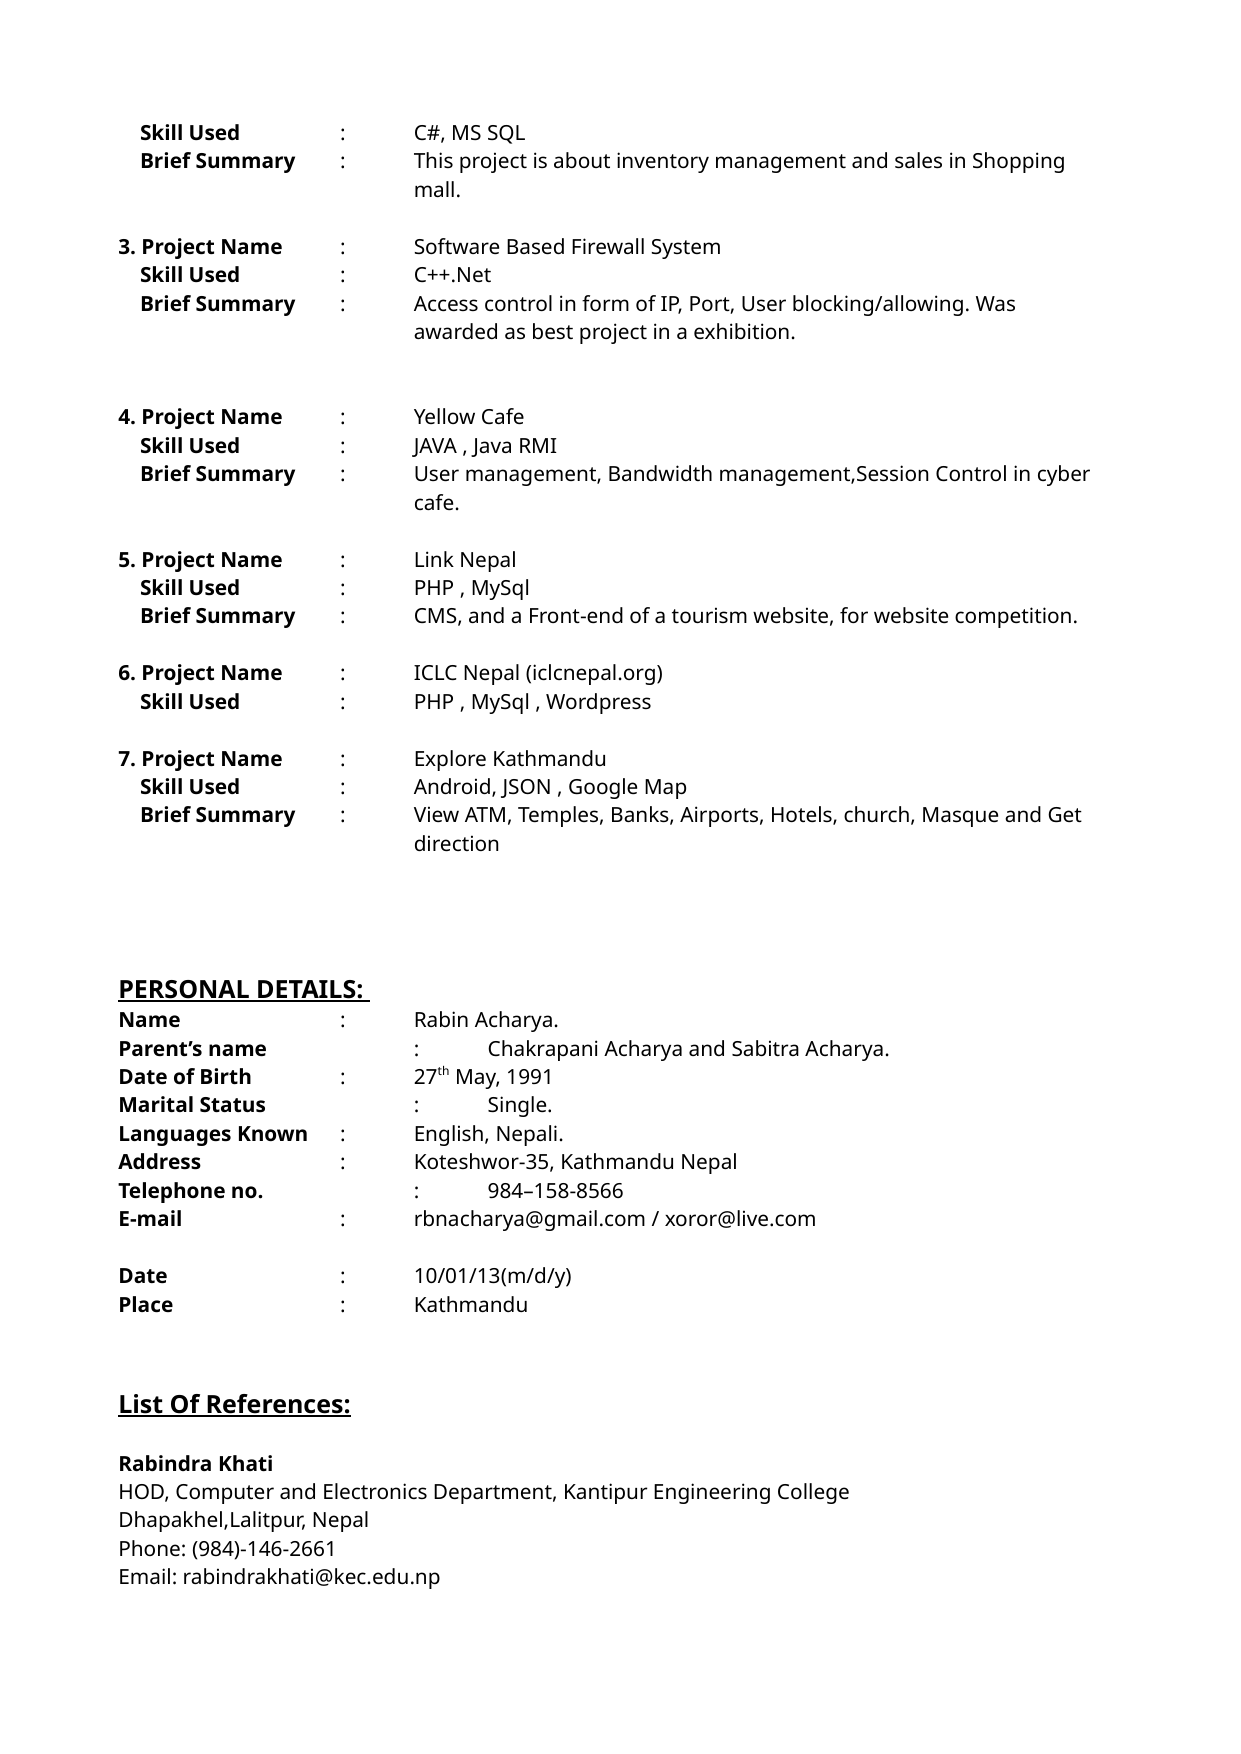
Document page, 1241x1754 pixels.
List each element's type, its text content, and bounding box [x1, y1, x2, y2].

text E-mail : rbnacharya@gmail.com / xoror@live.com [118, 1204, 1122, 1233]
text 6. Project Name : ICLC Nepal (iclcnepal.org) [118, 658, 1122, 687]
text 5. Project Name : Link Nepal [118, 545, 1122, 573]
text Skill Used : PHP , MySql [118, 573, 1122, 602]
text Brief Summary : This project is about inventory management and sales in Shopping mall. [118, 147, 1122, 203]
text Address : Koteshwor-35, Kathmandu Nepal [118, 1147, 1122, 1176]
text Brief Summary : User management, Bandwidth management,Session Control in cyber cafe. [118, 459, 1122, 516]
text 3. Project Name : Software Based Firewall System [118, 232, 1122, 260]
text Skill Used : PHP , MySql , Wordpress [118, 687, 1122, 715]
text Skill Used : JAVA , Java RMI [118, 431, 1122, 459]
text Skill Used : C++.Net [118, 260, 1122, 289]
text Skill Used : C#, MS SQL [118, 118, 1122, 147]
text Brief Summary : Access control in form of IP, Port, User blocking/allowing. Was [118, 289, 1122, 317]
text Phone: (984)-146-2661 [118, 1534, 1122, 1562]
text List Of References: [118, 1386, 1122, 1420]
text Email: rabindrakhati@kec.edu.np [118, 1562, 1122, 1591]
text awarded as best project in a exhibition. [118, 317, 1122, 346]
text Dhapakhel,Lalitpur, Nepal [118, 1506, 1122, 1534]
text Place : Kathmandu [118, 1290, 1122, 1318]
text PERSONAL DETAILS: [118, 971, 1122, 1005]
text 7. Project Name : Explore Kathmandu [118, 744, 1122, 772]
text Parent’s name : Chakrapani Acharya and Sabitra Acharya. [118, 1034, 1122, 1062]
text HOD, Computer and Electronics Department, Kantipur Engineering College [118, 1477, 1122, 1506]
text Name : Rabin Acharya. [118, 1005, 1122, 1034]
text Rabindra Khati [118, 1449, 1122, 1477]
text Date : 10/01/13(m/d/y) [118, 1261, 1122, 1290]
text Brief Summary : CMS, and a Front-end of a tourism website, for website competition. [118, 602, 1122, 630]
text Telephone no. : 984–158-8566 [118, 1176, 1122, 1204]
text Brief Summary : View ATM, Temples, Banks, Airports, Hotels, church, Masque and Get direction [118, 801, 1122, 857]
text Languages Known : English, Nepali. [118, 1119, 1122, 1147]
text Marital Status : Single. [118, 1091, 1122, 1119]
text 4. Project Name : Yellow Cafe [118, 402, 1122, 431]
text Skill Used : Android, JSON , Google Map [118, 772, 1122, 801]
text Date of Birth : 27th May, 1991 [118, 1062, 1122, 1091]
